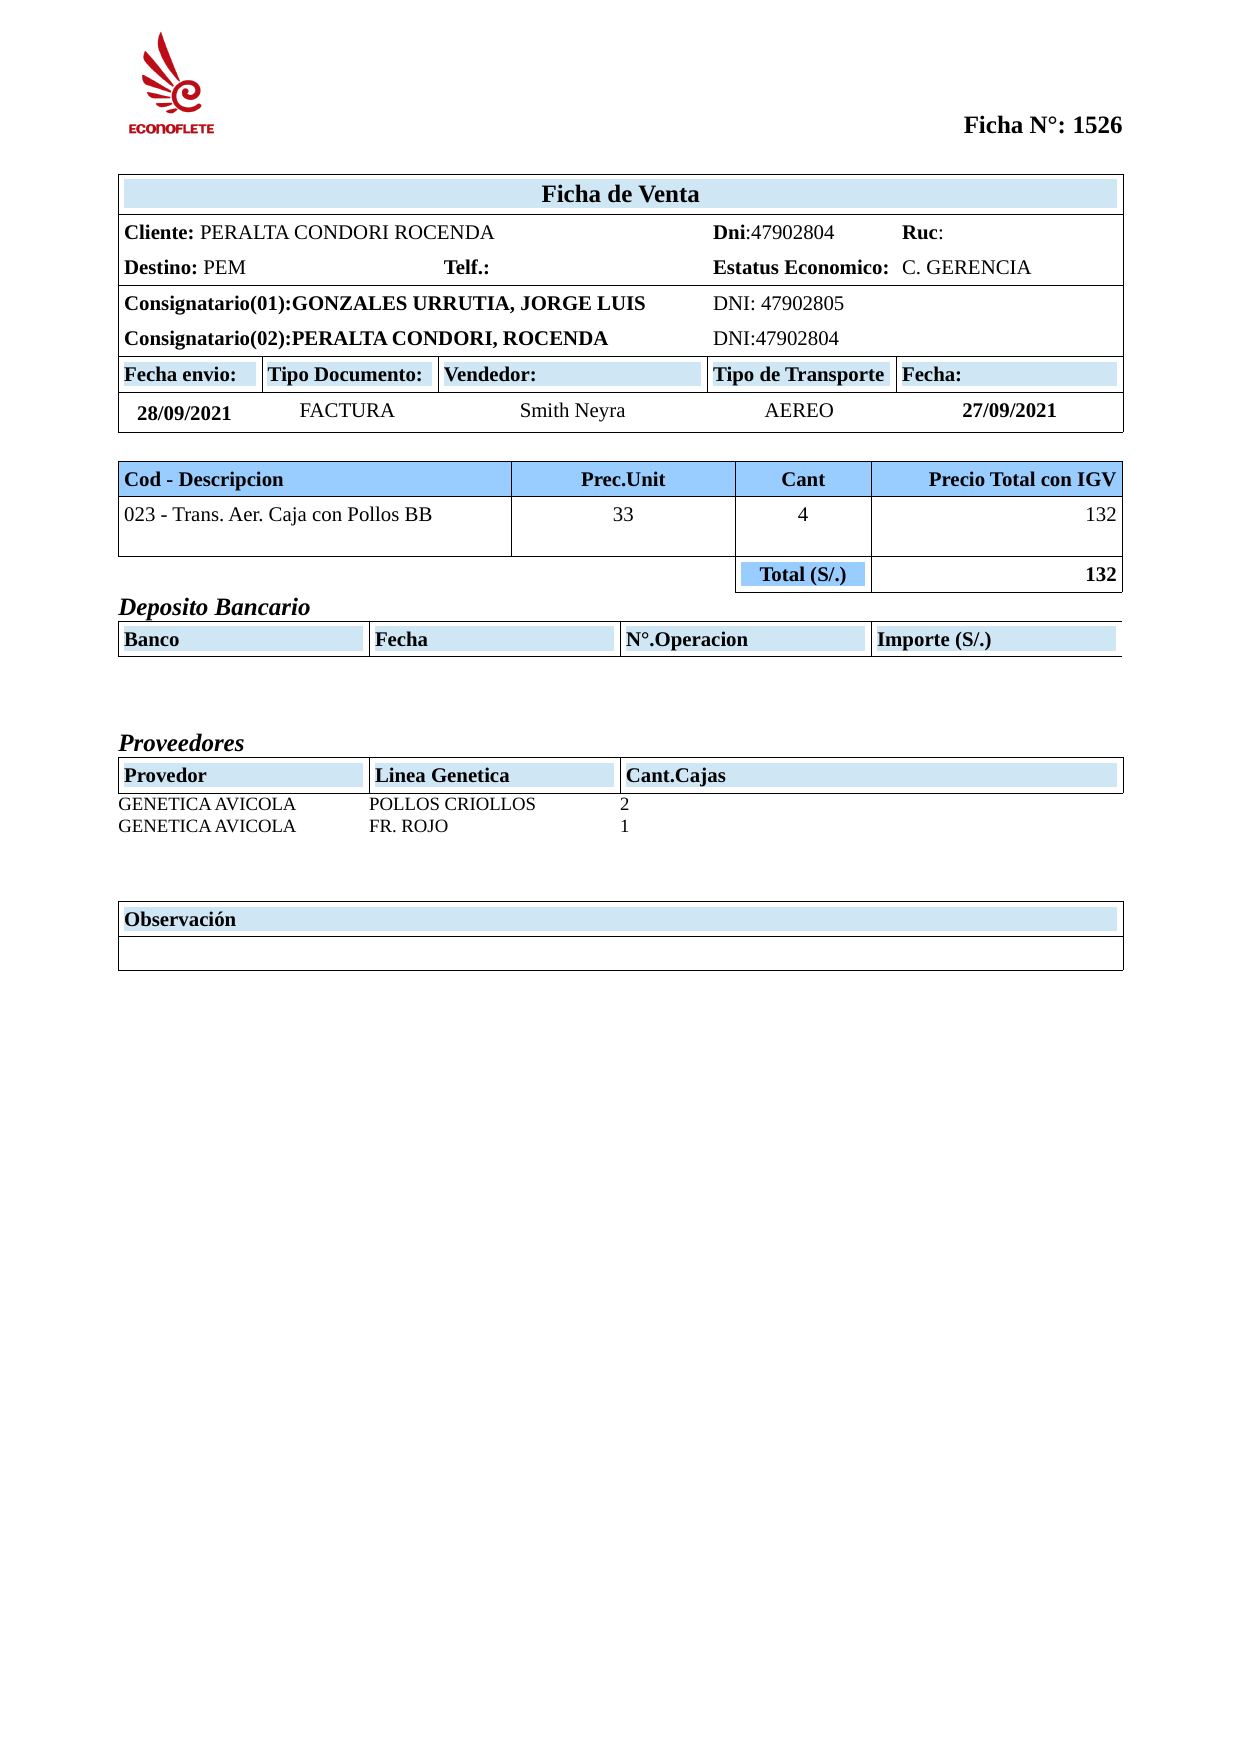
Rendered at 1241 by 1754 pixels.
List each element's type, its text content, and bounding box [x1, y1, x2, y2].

table_cell DNI: 47902805 [707, 286, 1123, 321]
table_cell [118, 879, 369, 901]
table_cell Consignatario(02):PERALTA CONDORI, ROCENDA [119, 321, 707, 356]
table_cell Total (S/.) [736, 557, 871, 592]
table_header Prec.Unit [512, 462, 735, 496]
table_cell [871, 657, 1122, 680]
table_cell 27/09/2021 [896, 393, 1123, 432]
table_cell [369, 705, 620, 728]
picture [118, 31, 225, 134]
table_cell 33 [512, 497, 735, 556]
table_cell [119, 937, 1123, 969]
table_cell [620, 705, 871, 728]
table_cell Consignatario(01):GONZALES URRUTIA, JORGE LUIS [119, 286, 707, 321]
table_cell [118, 836, 369, 858]
table_cell Smith Neyra [438, 393, 707, 432]
table_header Observación [119, 902, 1123, 936]
table_cell 2 [620, 794, 1123, 814]
table_cell FACTURA [262, 393, 438, 432]
table_header Ficha de Venta [119, 175, 1123, 214]
table_header Fecha [370, 622, 620, 656]
table_header Linea Genetica [370, 758, 620, 793]
table_header Importe (S/.) [872, 622, 1122, 656]
text Deposito Bancario [118, 592, 1122, 621]
table_cell [118, 680, 369, 704]
table_cell Dni:47902804 [707, 215, 896, 249]
table_cell [620, 836, 1123, 858]
table_cell 132 [872, 557, 1122, 592]
table_cell Estatus Economico: [707, 249, 896, 285]
table_cell AEREO [707, 393, 896, 432]
table_cell [118, 858, 369, 879]
table_header Cant.Cajas [621, 758, 1123, 793]
table_cell Ruc: [896, 215, 1123, 249]
table_cell Fecha envio: [119, 357, 262, 392]
table_cell [118, 557, 511, 592]
table_header Precio Total con IGV [872, 462, 1122, 496]
table_cell 132 [872, 497, 1122, 556]
table_cell [369, 879, 620, 901]
table_header Provedor [119, 758, 369, 793]
table_cell Tipo de Transporte [708, 357, 896, 392]
table_cell GENETICA AVICOLA [118, 815, 369, 836]
table_cell [369, 858, 620, 879]
table_header Banco [119, 622, 369, 656]
table_cell [871, 680, 1122, 704]
table_cell [369, 680, 620, 704]
table_cell Tipo Documento: [263, 357, 438, 392]
table_cell [511, 557, 735, 592]
table_cell DNI:47902804 [707, 321, 1123, 356]
table_cell Vendedor: [439, 357, 707, 392]
table_cell Cliente: PERALTA CONDORI ROCENDA [119, 215, 707, 249]
table_cell GENETICA AVICOLA [118, 794, 369, 814]
table_cell Fecha: [897, 357, 1123, 392]
table_cell [620, 680, 871, 704]
table_cell FR. ROJO [369, 815, 620, 836]
table_cell 023 - Trans. Aer. Caja con Pollos BB [119, 497, 511, 556]
table_cell 4 [736, 497, 871, 556]
table_cell 28/09/2021 [119, 393, 262, 432]
table_cell [620, 657, 871, 680]
table_header Cod - Descripcion [119, 462, 511, 496]
table_cell C. GERENCIA [896, 249, 1123, 285]
table_cell [118, 705, 369, 728]
table_header Cant [736, 462, 871, 496]
table_cell [369, 657, 620, 680]
table_cell 1 [620, 815, 1123, 836]
table_header N°.Operacion [621, 622, 871, 656]
table_cell [620, 858, 1123, 879]
table_cell Destino: PEM [119, 249, 438, 285]
table_cell [620, 879, 1123, 901]
table_cell [118, 657, 369, 680]
table_cell POLLOS CRIOLLOS [369, 794, 620, 814]
table_cell Telf.: [438, 249, 707, 285]
table_cell [871, 705, 1122, 728]
table_cell [369, 836, 620, 858]
text Proveedores [118, 728, 1122, 757]
